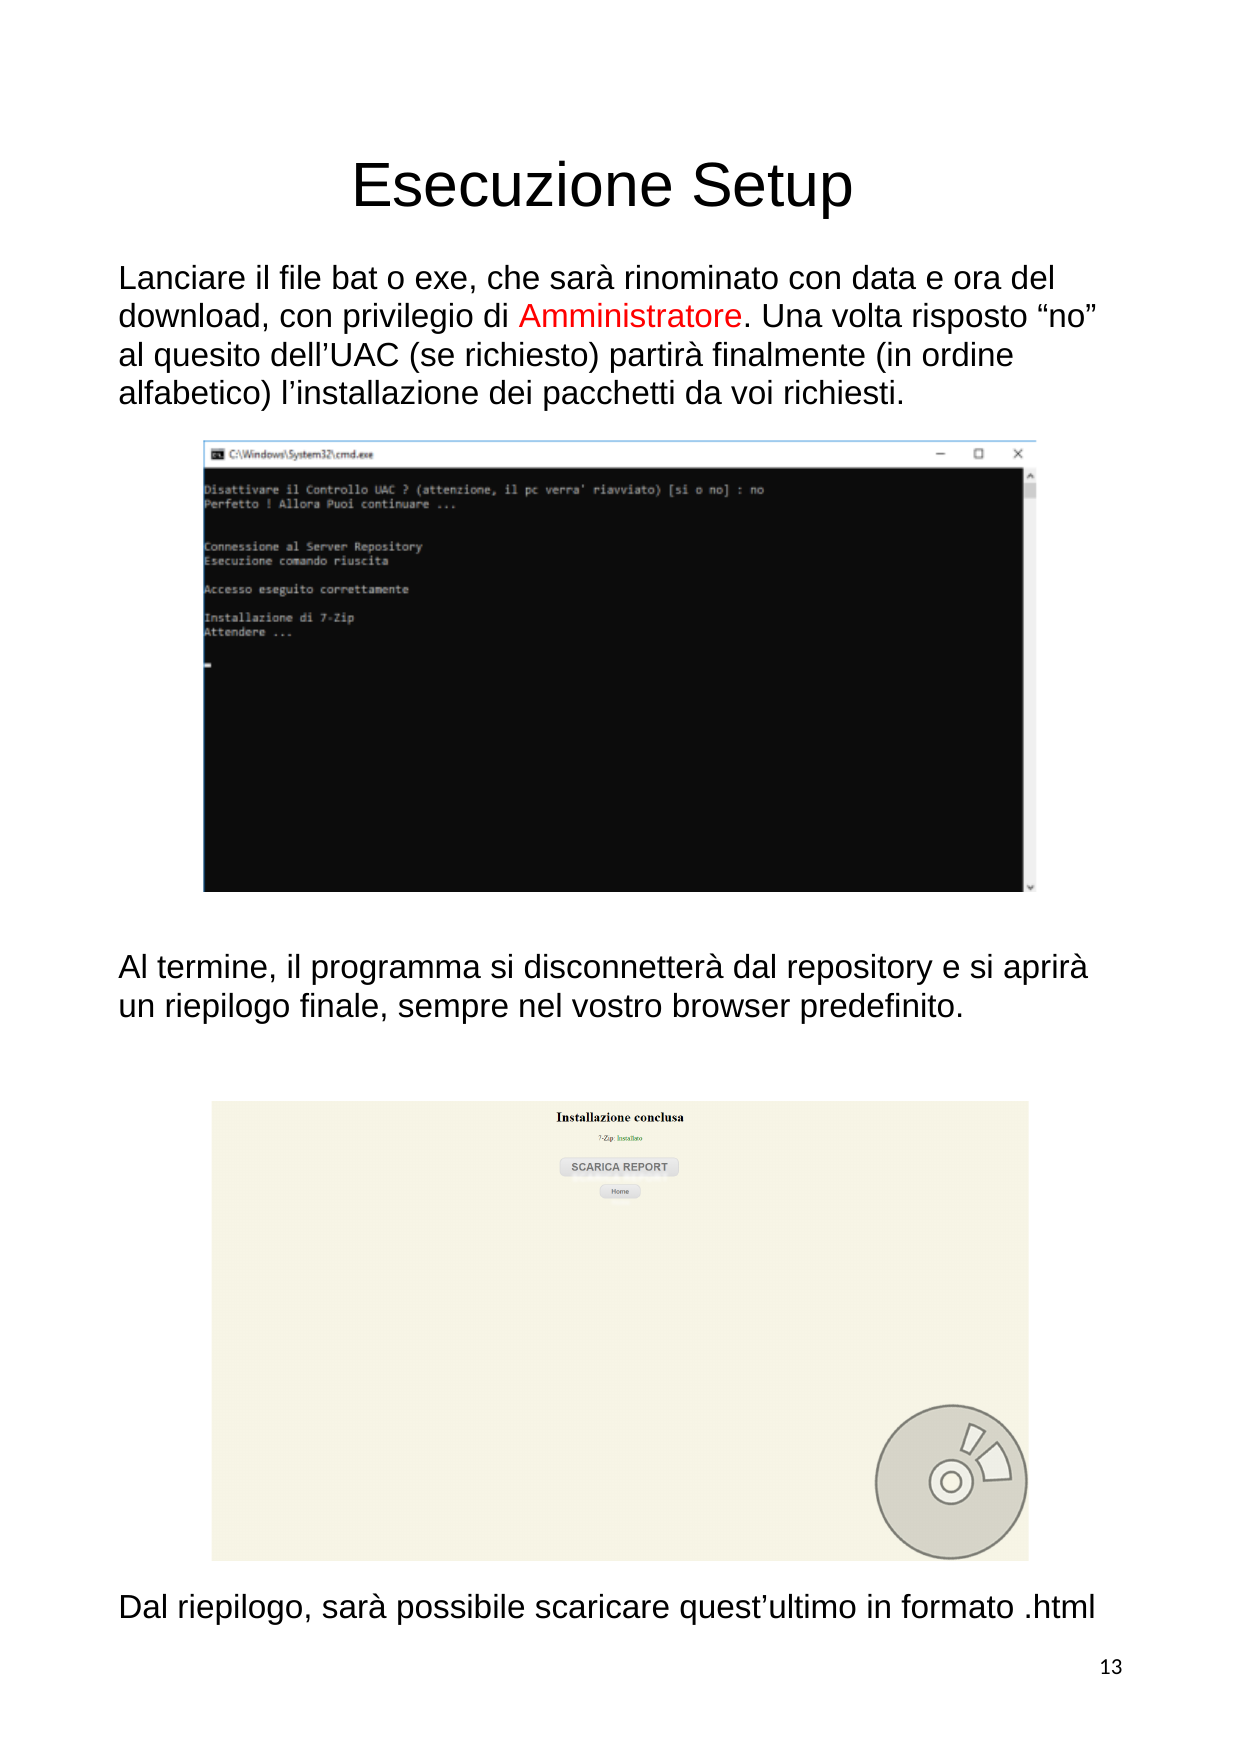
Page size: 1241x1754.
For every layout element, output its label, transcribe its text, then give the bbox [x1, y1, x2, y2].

text Dal riepilogo, sarà possibile scaricare quest’ultimo in formato .html [118, 1587, 1122, 1625]
text Lanciare il file bat o exe, che sarà rinominato con data e ora del download, con privilegio di Amministratore. Una volta risposto “no” al quesito dell’UAC (se richiesto) partirà finalmente (in ordine alfabetico) l’installazione dei pacchetti da voi richiesti. [118, 258, 1122, 412]
picture [211, 1101, 1029, 1561]
text Esecuzione Setup [118, 148, 1122, 219]
text Al termine, il programma si disconnetterà dal repository e si aprirà un riepilogo finale, sempre nel vostro browser predefinito. [118, 947, 1122, 1024]
